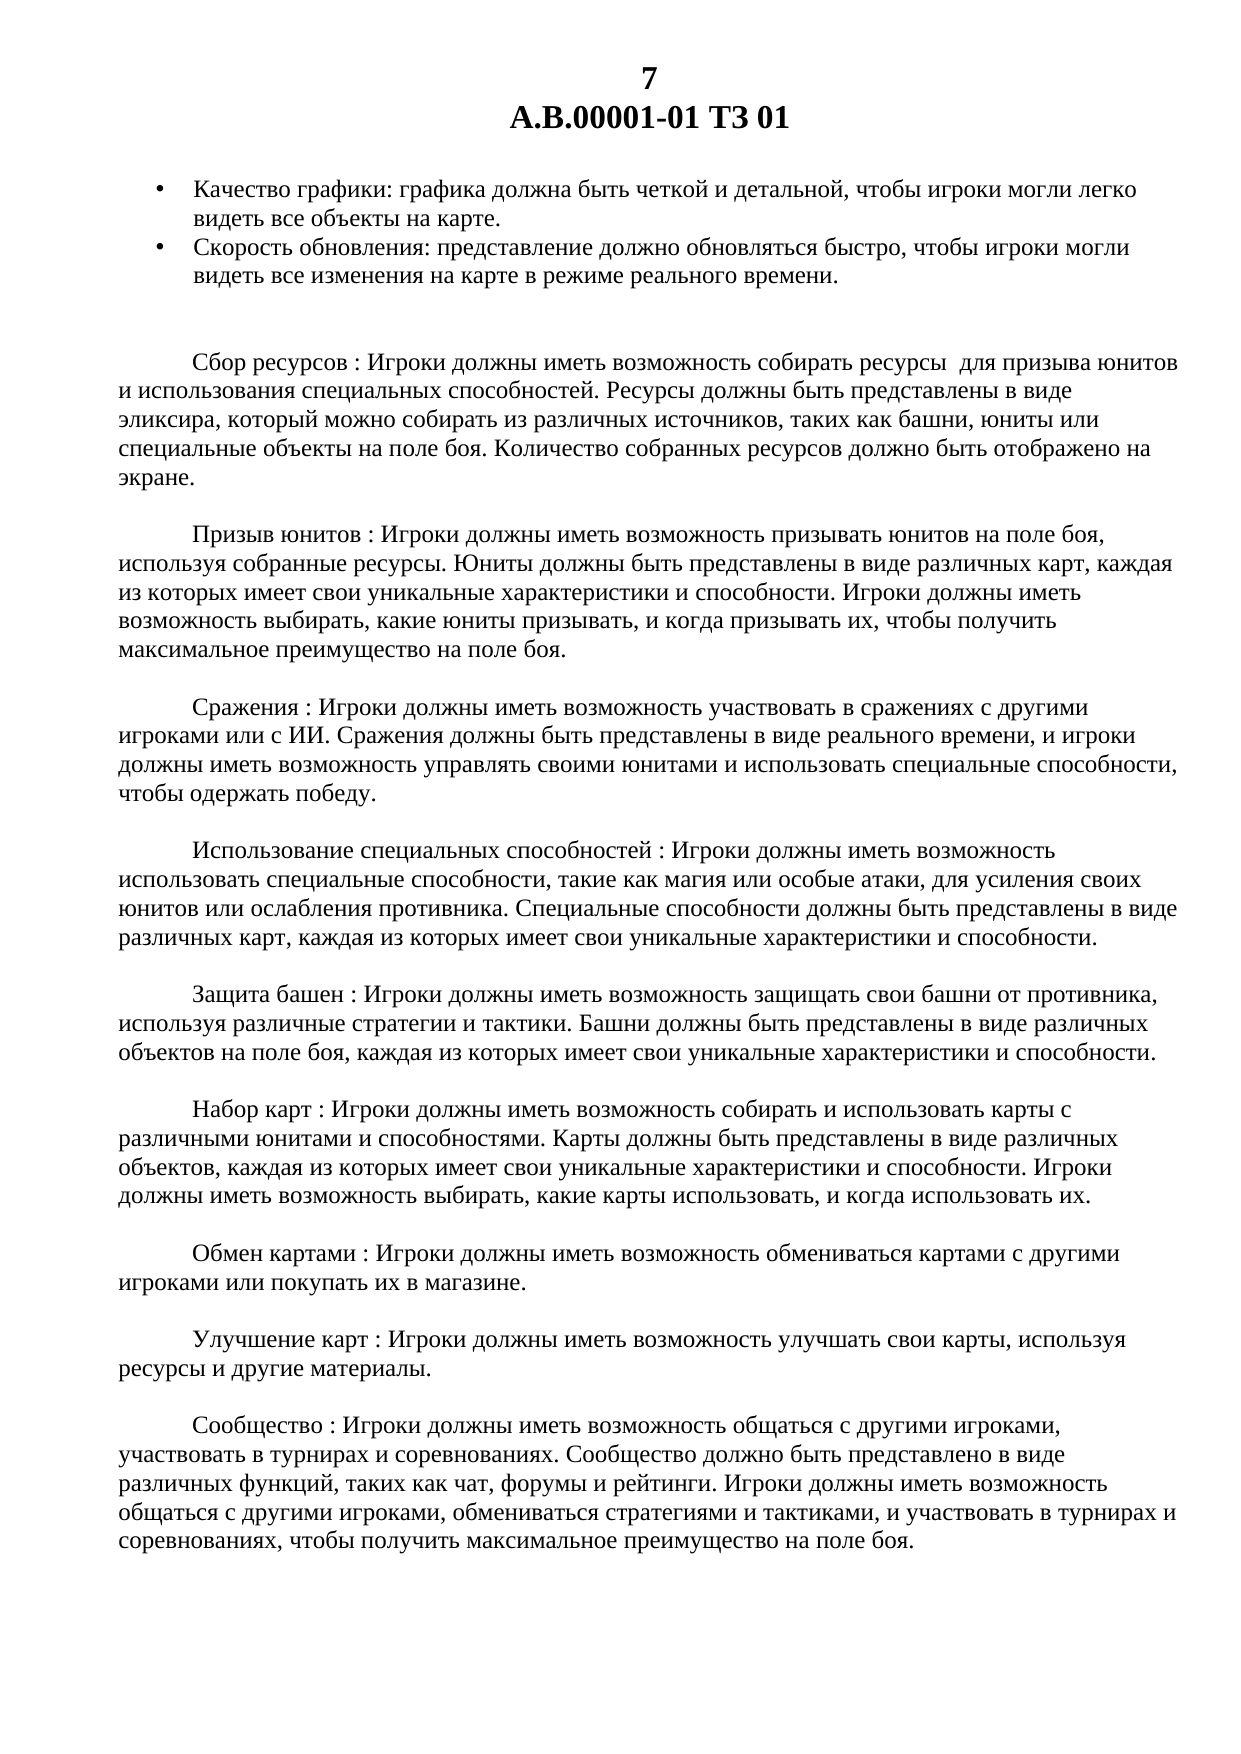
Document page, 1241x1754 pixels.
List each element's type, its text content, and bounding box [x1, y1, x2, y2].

text Улучшение карт : Игроки должны иметь возможность улучшать свои карты, используя ресурсы и другие материалы. [118, 1324, 1181, 1382]
text Сражения : Игроки должны иметь возможность участвовать в сражениях с другими игроками или с ИИ. Сражения должны быть представлены в виде реального времени, и игроки должны иметь возможность управлять своими юнитами и использовать специальные способности, чтобы одержать победу. [118, 692, 1181, 807]
text Использование специальных способностей : Игроки должны иметь возможность использовать специальные способности, такие как магия или особые атаки, для усиления своих юнитов или ослабления противника. Специальные способности должны быть представлены в виде различных карт, каждая из которых имеет свои уникальные характеристики и способности. [118, 835, 1181, 950]
text Сбор ресурсов : Игроки должны иметь возможность собирать ресурсы для призыва юнитов и использования специальных способностей. Ресурсы должны быть представлены в виде эликсира, который можно собирать из различных источников, таких как башни, юниты или специальные объекты на поле боя. Количество собранных ресурсов должно быть отображено на экране. [118, 347, 1181, 490]
text Сообщество : Игроки должны иметь возможность общаться с другими игроками, участвовать в турнирах и соревнованиях. Сообщество должно быть представлено в виде различных функций, таких как чат, форумы и рейтинги. Игроки должны иметь возможность общаться с другими игроками, обмениваться стратегиями и тактиками, и участвовать в турнирах и соревнованиях, чтобы получить максимальное преимущество на поле боя. [118, 1410, 1181, 1554]
text Защита башен : Игроки должны иметь возможность защищать свои башни от противника, используя различные стратегии и тактики. Башни должны быть представлены в виде различных объектов на поле боя, каждая из которых имеет свои уникальные характеристики и способности. [118, 979, 1181, 1065]
text Призыв юнитов : Игроки должны иметь возможность призывать юнитов на поле боя, используя собранные ресурсы. Юниты должны быть представлены в виде различных карт, каждая из которых имеет свои уникальные характеристики и способности. Игроки должны иметь возможность выбирать, какие юниты призывать, и когда призывать их, чтобы получить максимальное преимущество на поле боя. [118, 519, 1181, 663]
text Обмен картами : Игроки должны иметь возможность обмениваться картами с другими игроками или покупать их в магазине. [118, 1238, 1181, 1295]
list Скорость обновления: представление должно обновляться быстро, чтобы игроки могли видеть все изменения на карте в режиме реального времени. [156, 232, 1181, 289]
text Набор карт : Игроки должны иметь возможность собирать и использовать карты с различными юнитами и способностями. Карты должны быть представлены в виде различных объектов, каждая из которых имеет свои уникальные характеристики и способности. Игроки должны иметь возможность выбирать, какие карты использовать, и когда использовать их. [118, 1094, 1181, 1209]
list Качество графики: графика должна быть четкой и детальной, чтобы игроки могли легко видеть все объекты на карте. [156, 174, 1181, 232]
